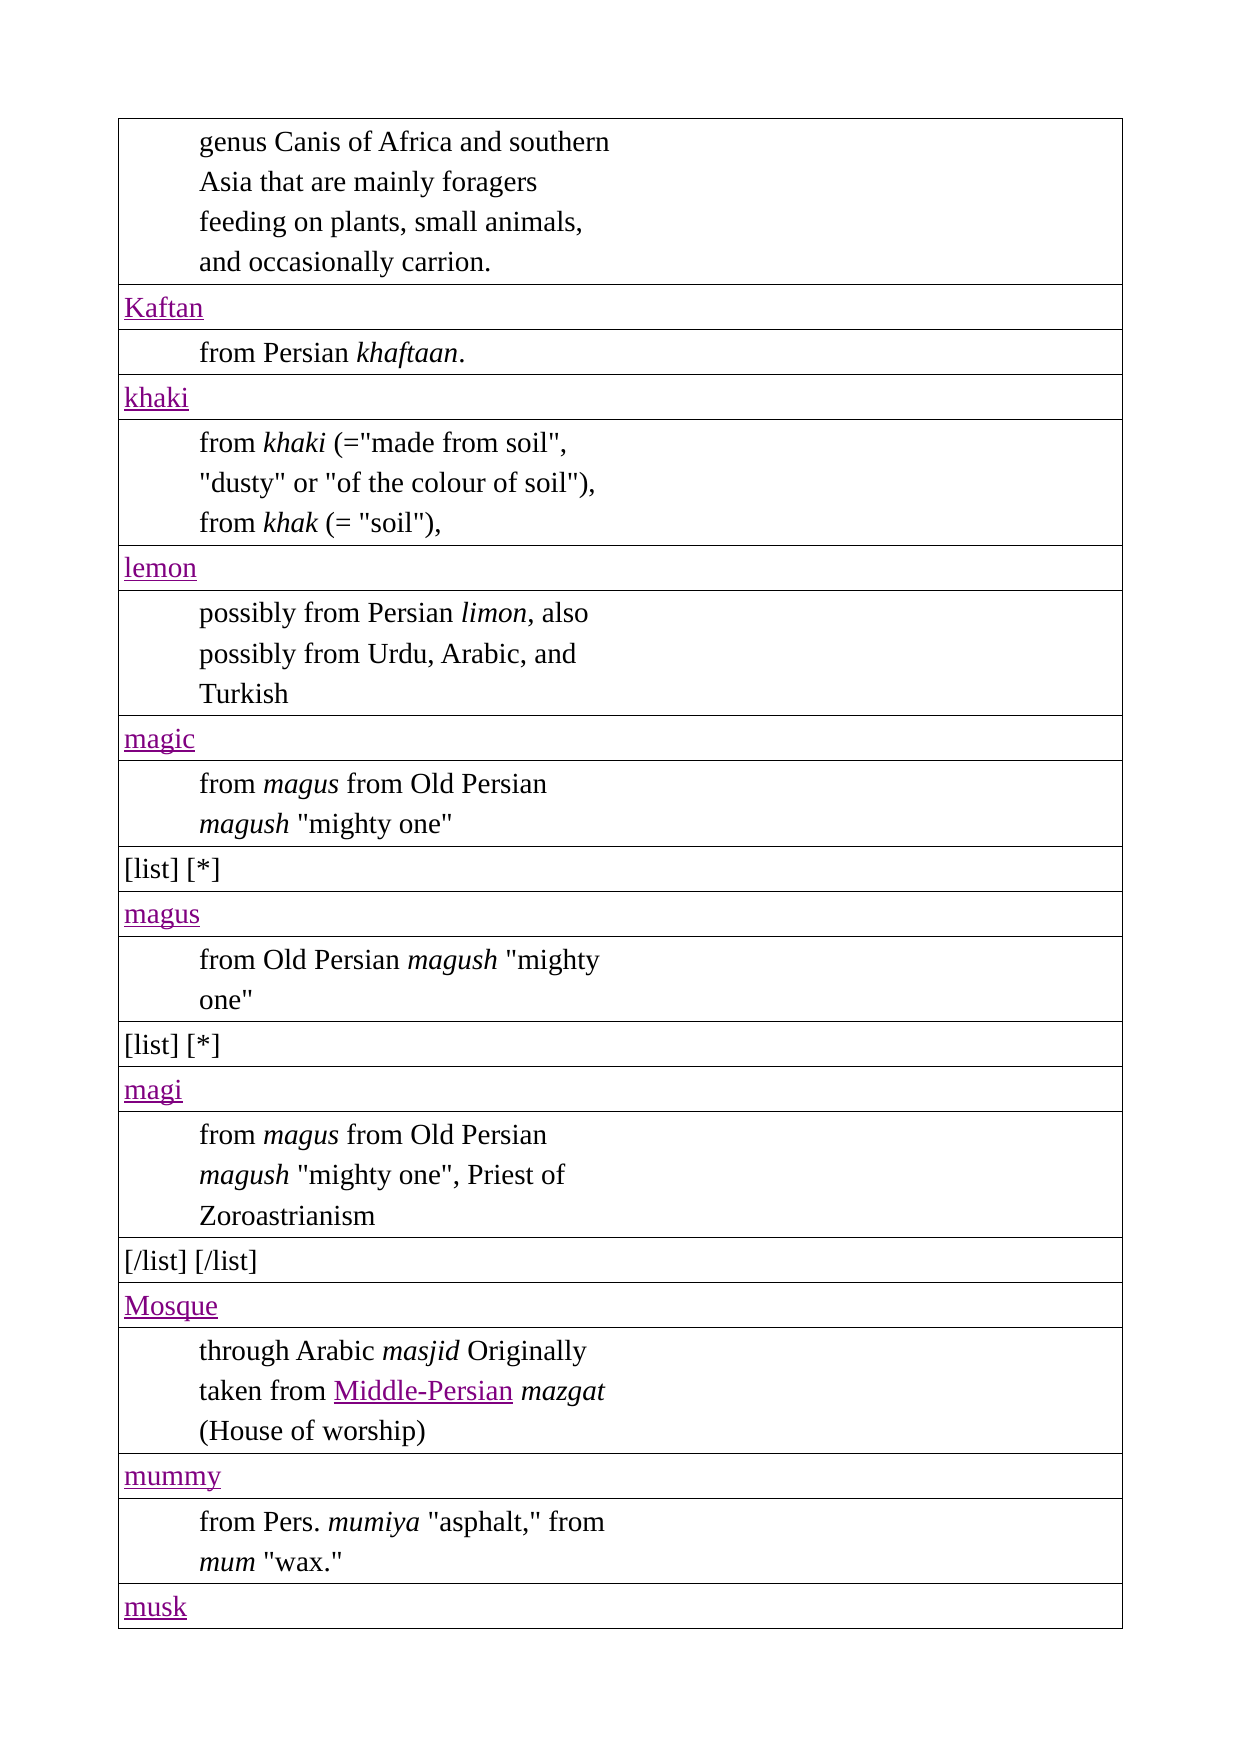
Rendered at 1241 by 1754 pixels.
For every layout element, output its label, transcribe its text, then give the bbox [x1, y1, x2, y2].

table_cell from Old Persian magush "mighty one" [119, 937, 620, 1021]
table_cell [620, 1283, 1122, 1327]
table_cell [620, 119, 1122, 284]
table_cell [620, 1238, 1122, 1282]
table_cell from Persian khaftaan. [119, 330, 620, 374]
table_cell [620, 1499, 1122, 1583]
table_cell [620, 375, 1122, 419]
table_cell [/list] [/list] [119, 1238, 620, 1282]
table_cell [620, 892, 1122, 936]
table_cell [list] [*] [119, 1022, 620, 1066]
table_cell [620, 761, 1122, 846]
table_cell [620, 1328, 1122, 1453]
table_cell [620, 847, 1122, 891]
table_cell [620, 1112, 1122, 1237]
table_cell [620, 716, 1122, 760]
table_cell [620, 591, 1122, 715]
table_cell musk [119, 1584, 620, 1628]
table_cell magi [119, 1067, 620, 1111]
table_cell from magus from Old Persian magush "mighty one" [119, 761, 620, 846]
table_cell from Pers. mumiya "asphalt," from mum "wax." [119, 1499, 620, 1583]
table_cell [list] [*] [119, 847, 620, 891]
table_cell khaki [119, 375, 620, 419]
table_cell [620, 1022, 1122, 1066]
table_cell possibly from Persian limon, also possibly from Urdu, Arabic, and Turkish [119, 591, 620, 715]
table_cell from khaki (="made from soil", "dusty" or "of the colour of soil"), from khak (= "soil"), [119, 420, 620, 545]
table_cell Kaftan [119, 285, 620, 329]
table_cell genus Canis of Africa and southern Asia that are mainly foragers feeding on plants, small animals, and occasionally carrion. [119, 119, 620, 284]
table_cell [620, 1067, 1122, 1111]
table_cell [620, 546, 1122, 590]
table_cell magic [119, 716, 620, 760]
table_cell Mosque [119, 1283, 620, 1327]
table_cell [620, 285, 1122, 329]
table_cell magus [119, 892, 620, 936]
table_cell through Arabic masjid Originally taken from Middle-Persian mazgat (House of worship) [119, 1328, 620, 1453]
table_cell [620, 330, 1122, 374]
table_cell [620, 1454, 1122, 1498]
table_cell from magus from Old Persian magush "mighty one", Priest of Zoroastrianism [119, 1112, 620, 1237]
table_cell lemon [119, 546, 620, 590]
table_cell [620, 420, 1122, 545]
table_cell [620, 1584, 1122, 1628]
table_cell mummy [119, 1454, 620, 1498]
table_cell [620, 937, 1122, 1021]
